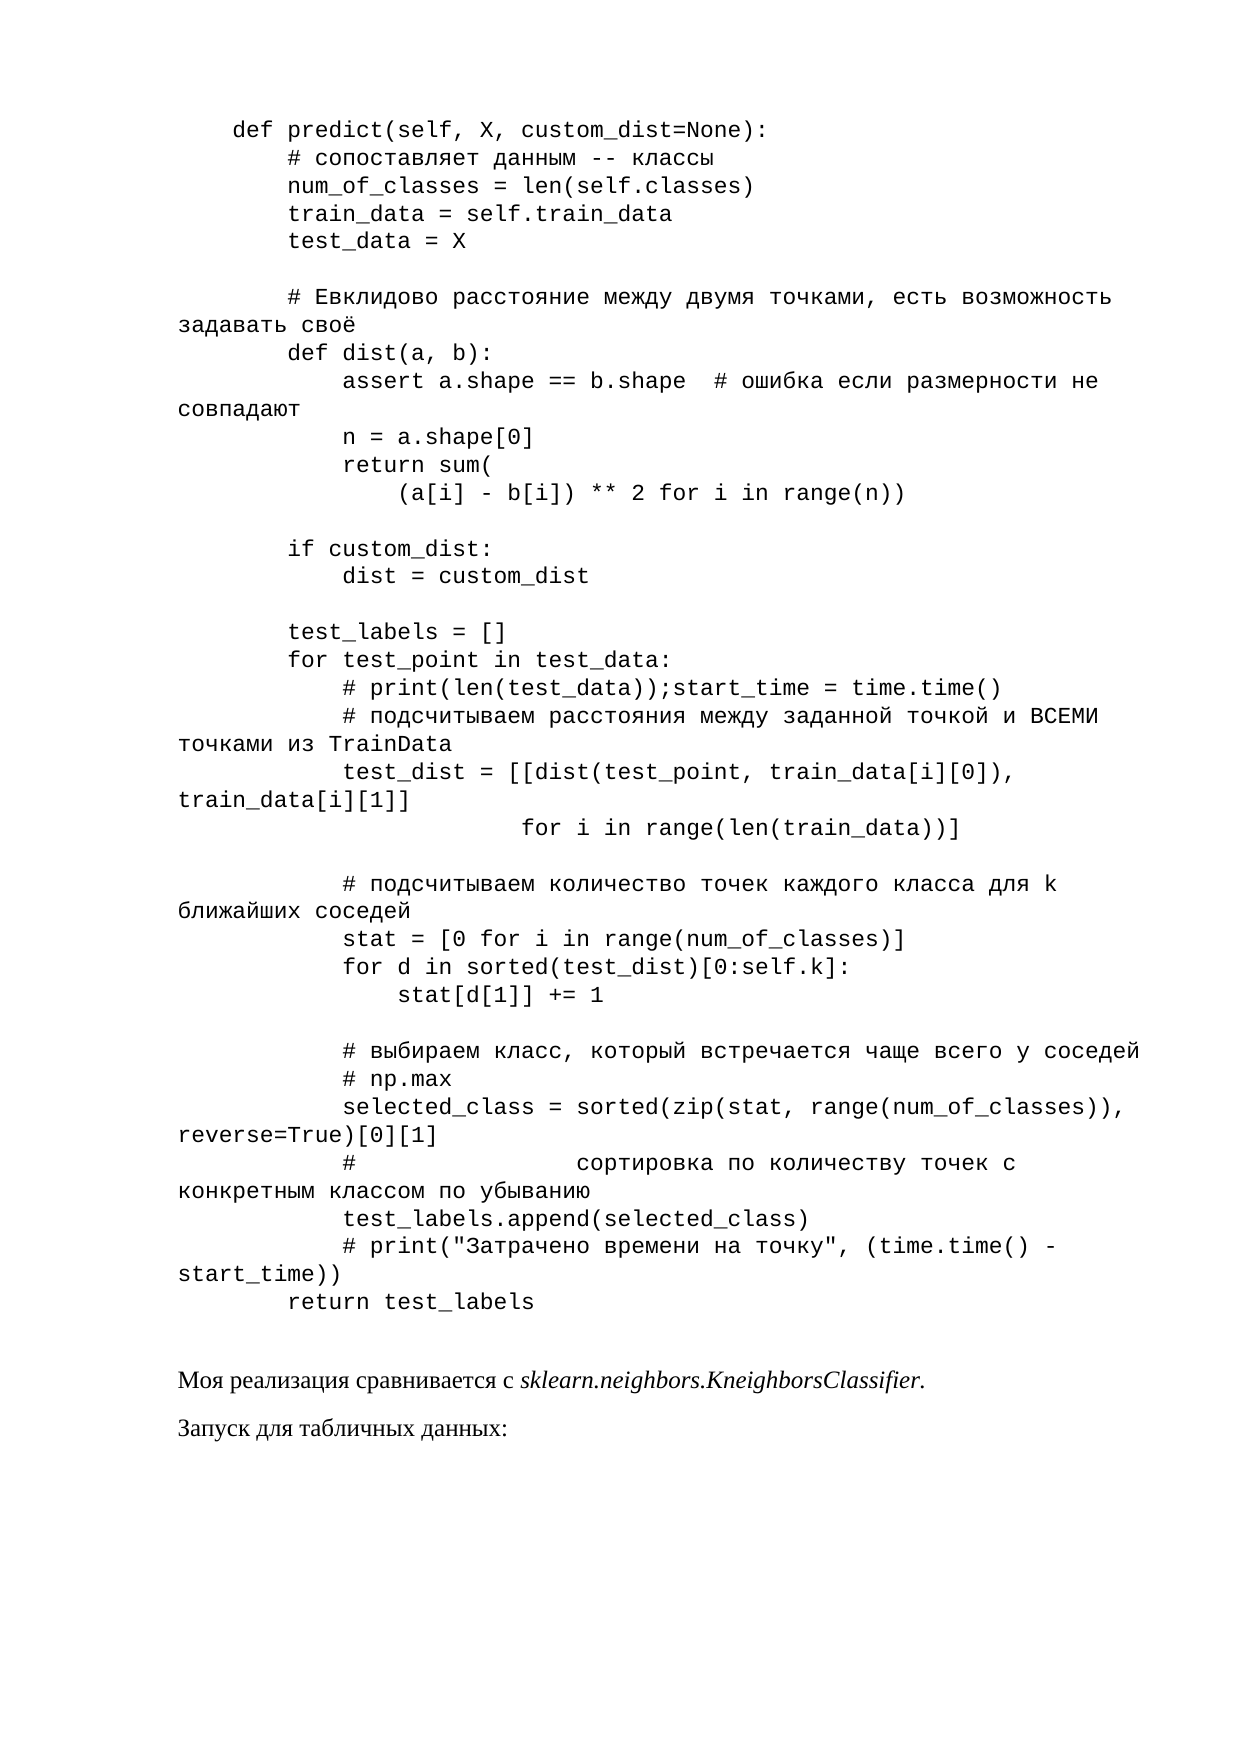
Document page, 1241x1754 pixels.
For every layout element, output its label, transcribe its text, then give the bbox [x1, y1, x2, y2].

text stat[d[1]] += 1 [177, 983, 1152, 1009]
text stat = [0 for i in range(num_of_classes)] [177, 928, 1152, 954]
text Моя реализация сравнивается с sklearn.neighbors.KneighborsClassifier. [177, 1365, 1152, 1394]
text Запуск для табличных данных: [177, 1413, 1152, 1442]
text test_dist = [[dist(test_point, train_data[i][0]), train_data[i][1]] [177, 760, 1152, 814]
text selected_class = sorted(zip(stat, range(num_of_classes)), reverse=True)[0][1] [177, 1095, 1152, 1149]
text test_labels.append(selected_class) [177, 1207, 1152, 1233]
text dist = custom_dist [177, 565, 1152, 591]
text # np.max [177, 1067, 1152, 1093]
text # подсчитываем количество точек каждого класса для k ближайших соседей [177, 872, 1152, 926]
text def dist(a, b): [177, 341, 1152, 367]
text for i in range(len(train_data))] [177, 816, 1152, 842]
text train_data = self.train_data [177, 202, 1152, 228]
text # сопоставляет данным -- классы [177, 146, 1152, 172]
text # подсчитываем расстояния между заданной точкой и ВСЕМИ точками из TrainData [177, 704, 1152, 758]
text test_labels = [] [177, 621, 1152, 647]
text # выбираем класс, который встречается чаще всего у соседей [177, 1039, 1152, 1065]
text n = a.shape[0] [177, 425, 1152, 451]
text # Евклидово расстояние между двумя точками, есть возможность задавать своё [177, 286, 1152, 339]
text for test_point in test_data: [177, 648, 1152, 674]
text return test_labels [177, 1291, 1152, 1317]
text # print(len(test_data));start_time = time.time() [177, 676, 1152, 702]
text # print("Затрачено времени на точку", (time.time() - start_time)) [177, 1235, 1152, 1289]
text for d in sorted(test_dist)[0:self.k]: [177, 956, 1152, 982]
text return sum( [177, 453, 1152, 479]
text num_of_classes = len(self.classes) [177, 174, 1152, 200]
text # сортировка по количеству точек с конкретным классом по убыванию [177, 1151, 1152, 1205]
text def predict(self, X, custom_dist=None): [177, 118, 1152, 144]
text (a[i] - b[i]) ** 2 for i in range(n)) [177, 481, 1152, 507]
text if custom_dist: [177, 537, 1152, 563]
text assert a.shape == b.shape # ошибка если размерности не совпадают [177, 369, 1152, 423]
text test_data = X [177, 230, 1152, 256]
